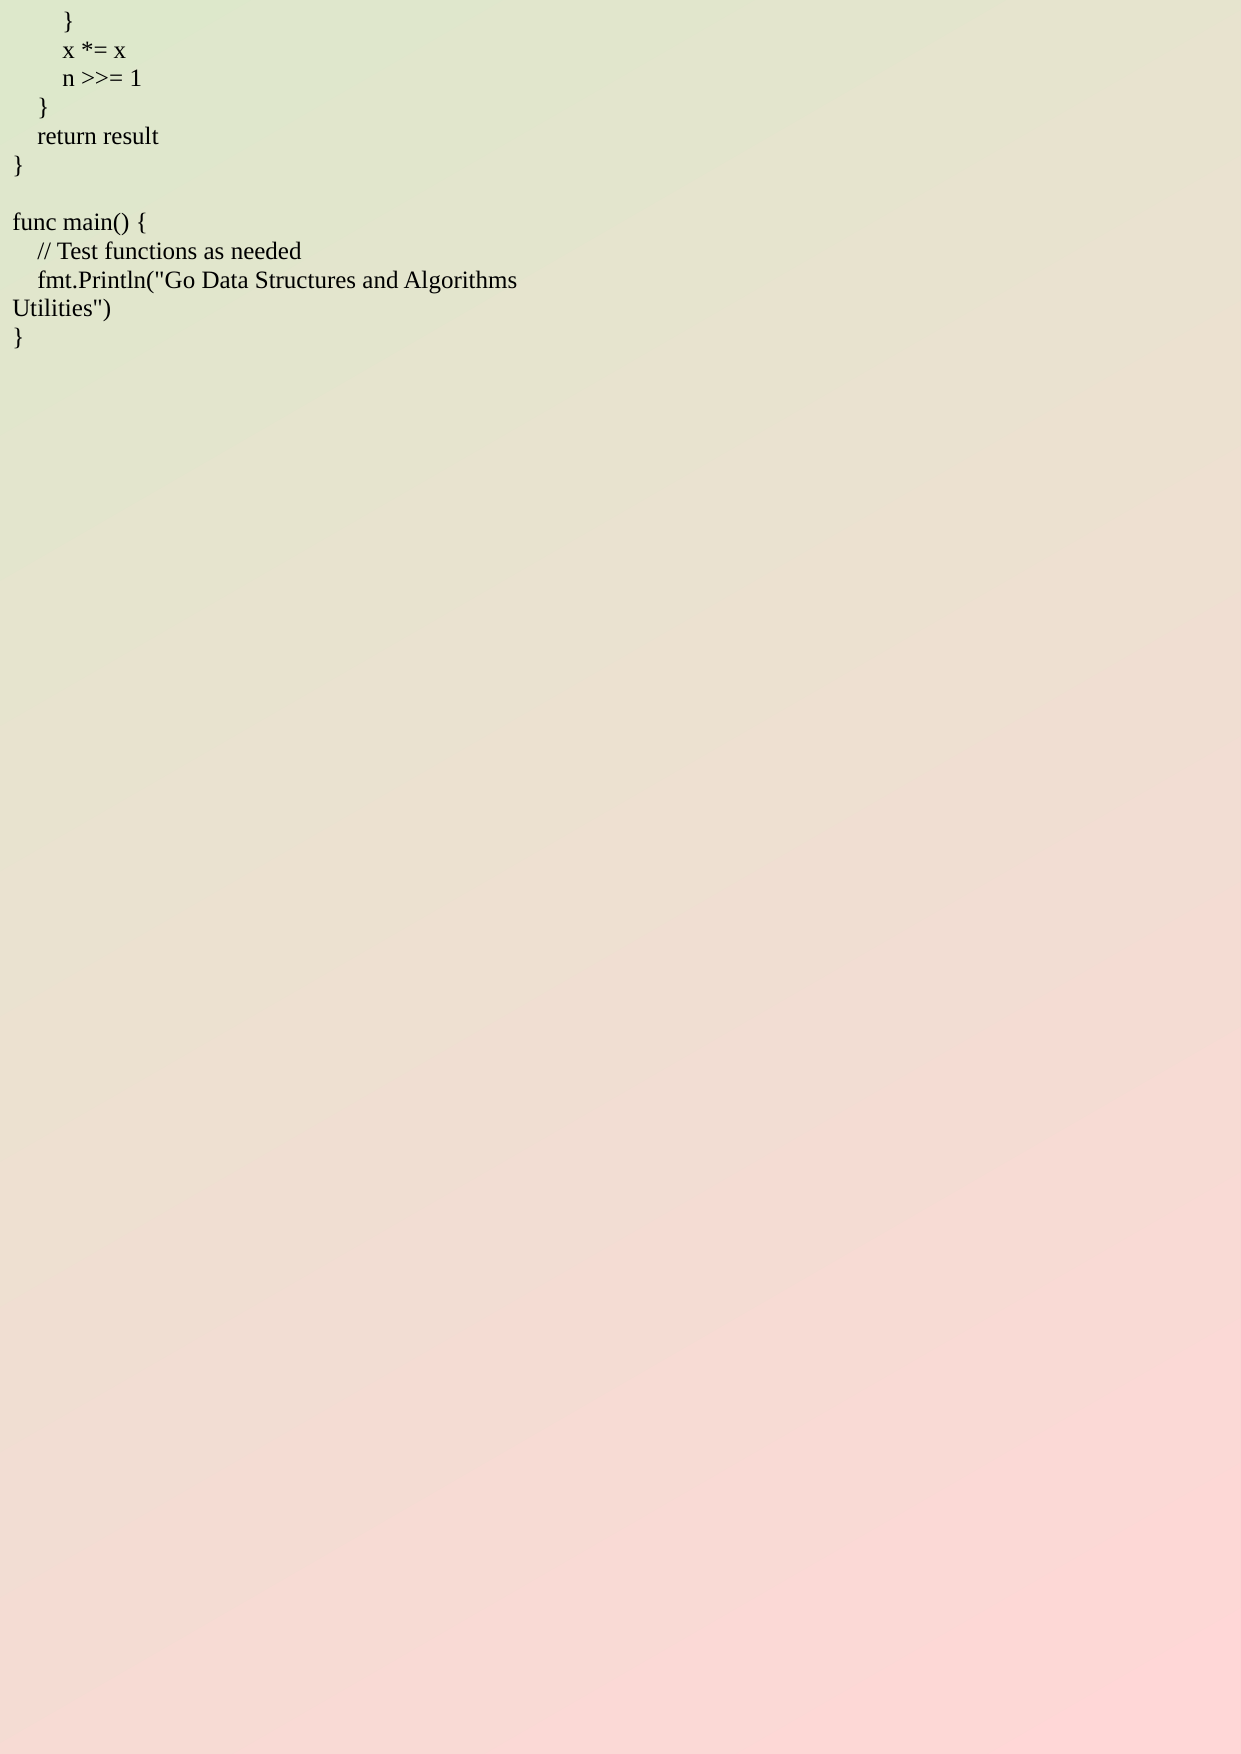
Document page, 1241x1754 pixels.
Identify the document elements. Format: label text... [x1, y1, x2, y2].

text } [12, 92, 608, 121]
text func main() { [12, 207, 608, 236]
text // Test functions as needed [12, 236, 608, 265]
text x *= x [12, 35, 608, 63]
text fmt.Println("Go Data Structures and Algorithms Utilities") [12, 265, 608, 322]
text } [12, 6, 608, 35]
text n >>= 1 [12, 63, 608, 92]
text } [12, 150, 608, 178]
text } [12, 322, 608, 351]
text return result [12, 121, 608, 150]
